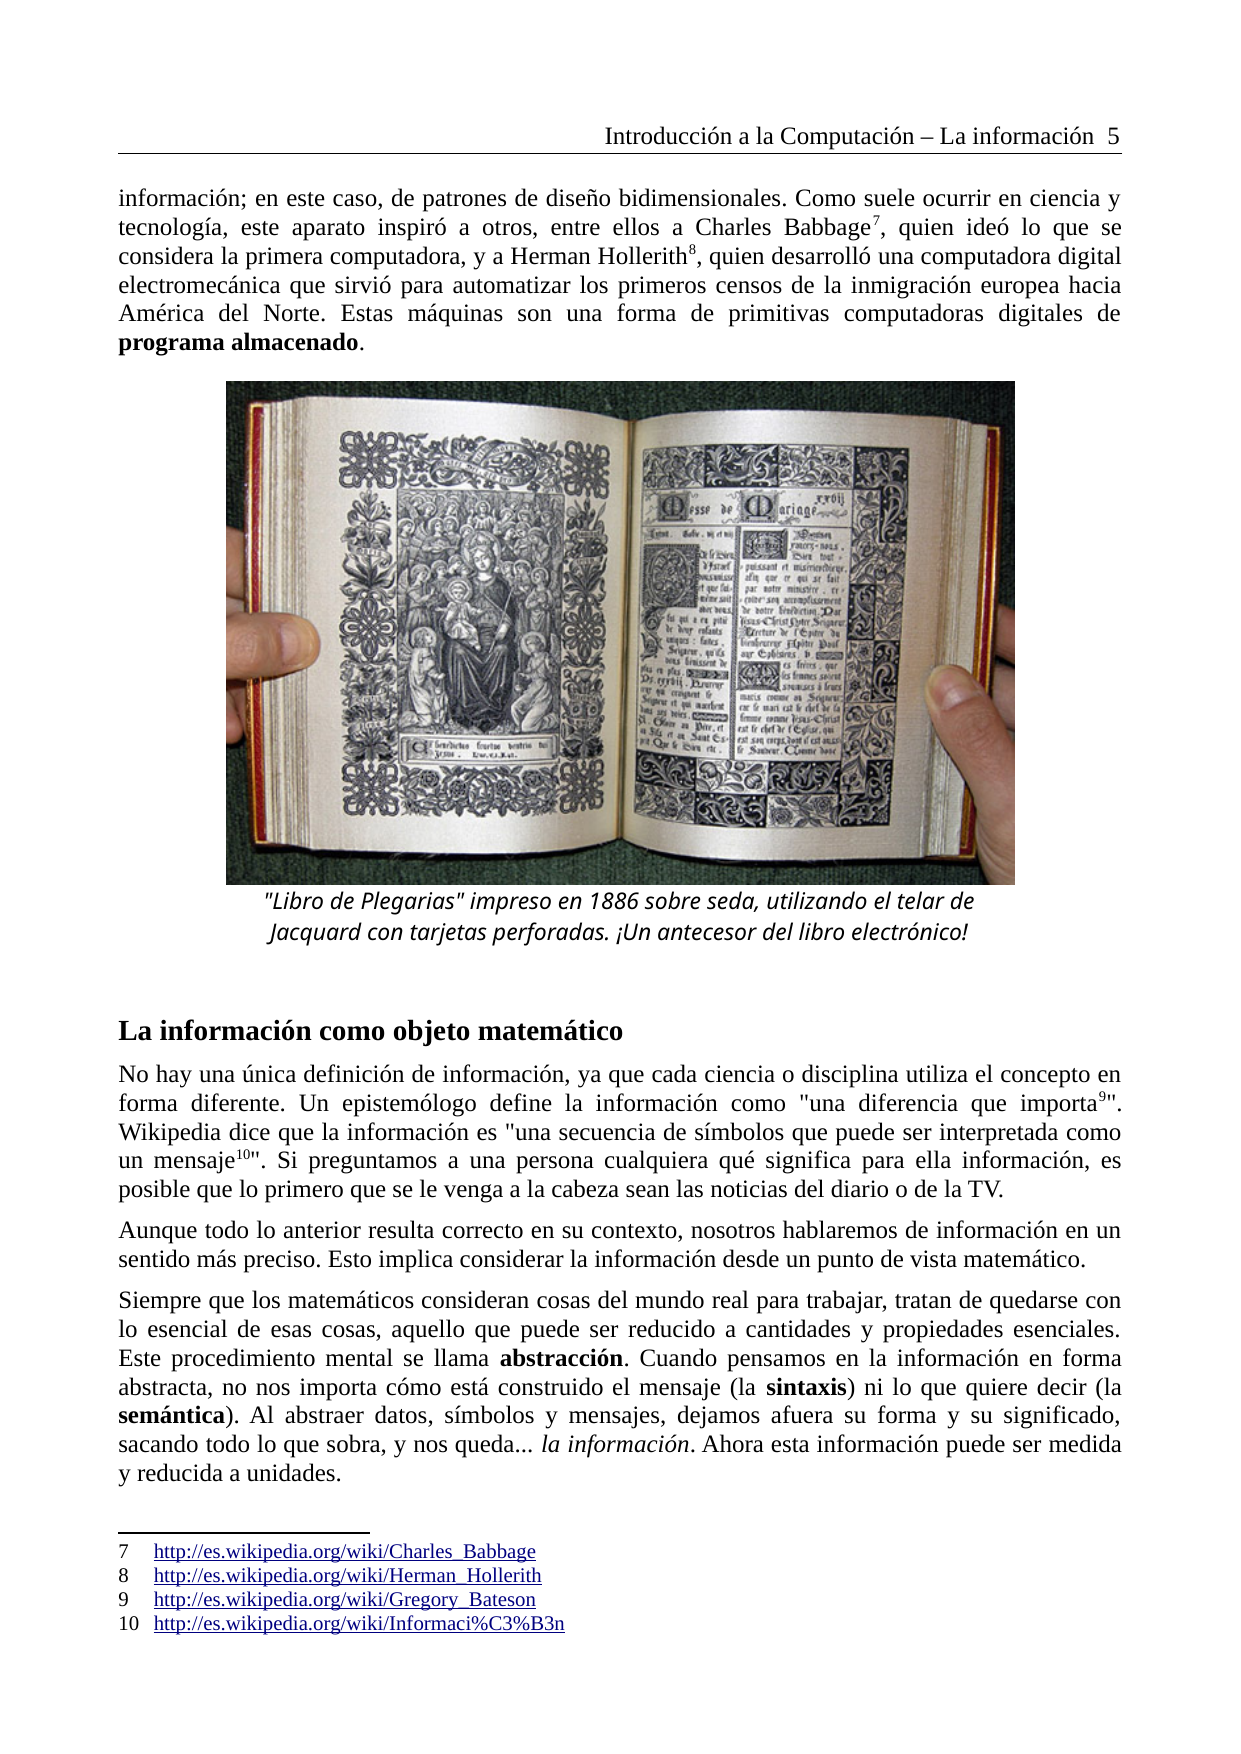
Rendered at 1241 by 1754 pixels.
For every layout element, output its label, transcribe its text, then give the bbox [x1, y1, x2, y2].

text "Libro de Plegarias" impreso en 1886 sobre seda, utilizando el telar de Jacquard con tarjetas perforadas. ¡Un antecesor del libro electrónico! [226, 885, 1014, 947]
picture [226, 381, 1015, 885]
text Siempre que los matemáticos consideran cosas del mundo real para trabajar, tratan de quedarse con lo esencial de esas cosas, aquello que puede ser reducido a cantidades y propiedades esenciales. Este procedimiento mental se llama abstracción. Cuando pensamos en la información en forma abstracta, no nos importa cómo está construido el mensaje (la sintaxis) ni lo que quiere decir (la semántica). Al abstraer datos, símbolos y mensajes, dejamos afuera su forma y su significado, sacando todo lo que sobra, y nos queda... la información. Ahora esta información puede ser medida y reducida a unidades. [118, 1286, 1122, 1487]
text http://es.wikipedia.org/wiki/Charles_Babbage [118, 1539, 1122, 1563]
text http://es.wikipedia.org/wiki/Informaci%C3%B3n [118, 1611, 1122, 1635]
text http://es.wikipedia.org/wiki/Herman_Hollerith [118, 1563, 1122, 1587]
subtitle La información como objeto matemático [118, 1013, 1122, 1047]
text http://es.wikipedia.org/wiki/Gregory_Bateson [118, 1587, 1122, 1611]
text información; en este caso, de patrones de diseño bidimensionales. Como suele ocurrir en ciencia y tecnología, este aparato inspiró a otros, entre ellos a Charles Babbage, quien ideó lo que se considera la primera computadora, y a Herman Hollerith, quien desarrolló una computadora digital electromecánica que sirvió para automatizar los primeros censos de la inmigración europea hacia América del Norte. Estas máquinas son una forma de primitivas computadoras digitales de programa almacenado. [118, 183, 1122, 356]
text No hay una única definición de información, ya que cada ciencia o disciplina utiliza el concepto en forma diferente. Un epistemólogo define la información como "una diferencia que importa". Wikipedia dice que la información es "una secuencia de símbolos que puede ser interpretada como un mensaje". Si preguntamos a una persona cualquiera qué significa para ella información, es posible que lo primero que se le venga a la cabeza sean las noticias del diario o de la TV. [118, 1059, 1122, 1203]
text Aunque todo lo anterior resulta correcto en su contexto, nosotros hablaremos de información en un sentido más preciso. Esto implica considerar la información desde un punto de vista matemático. [118, 1216, 1122, 1273]
